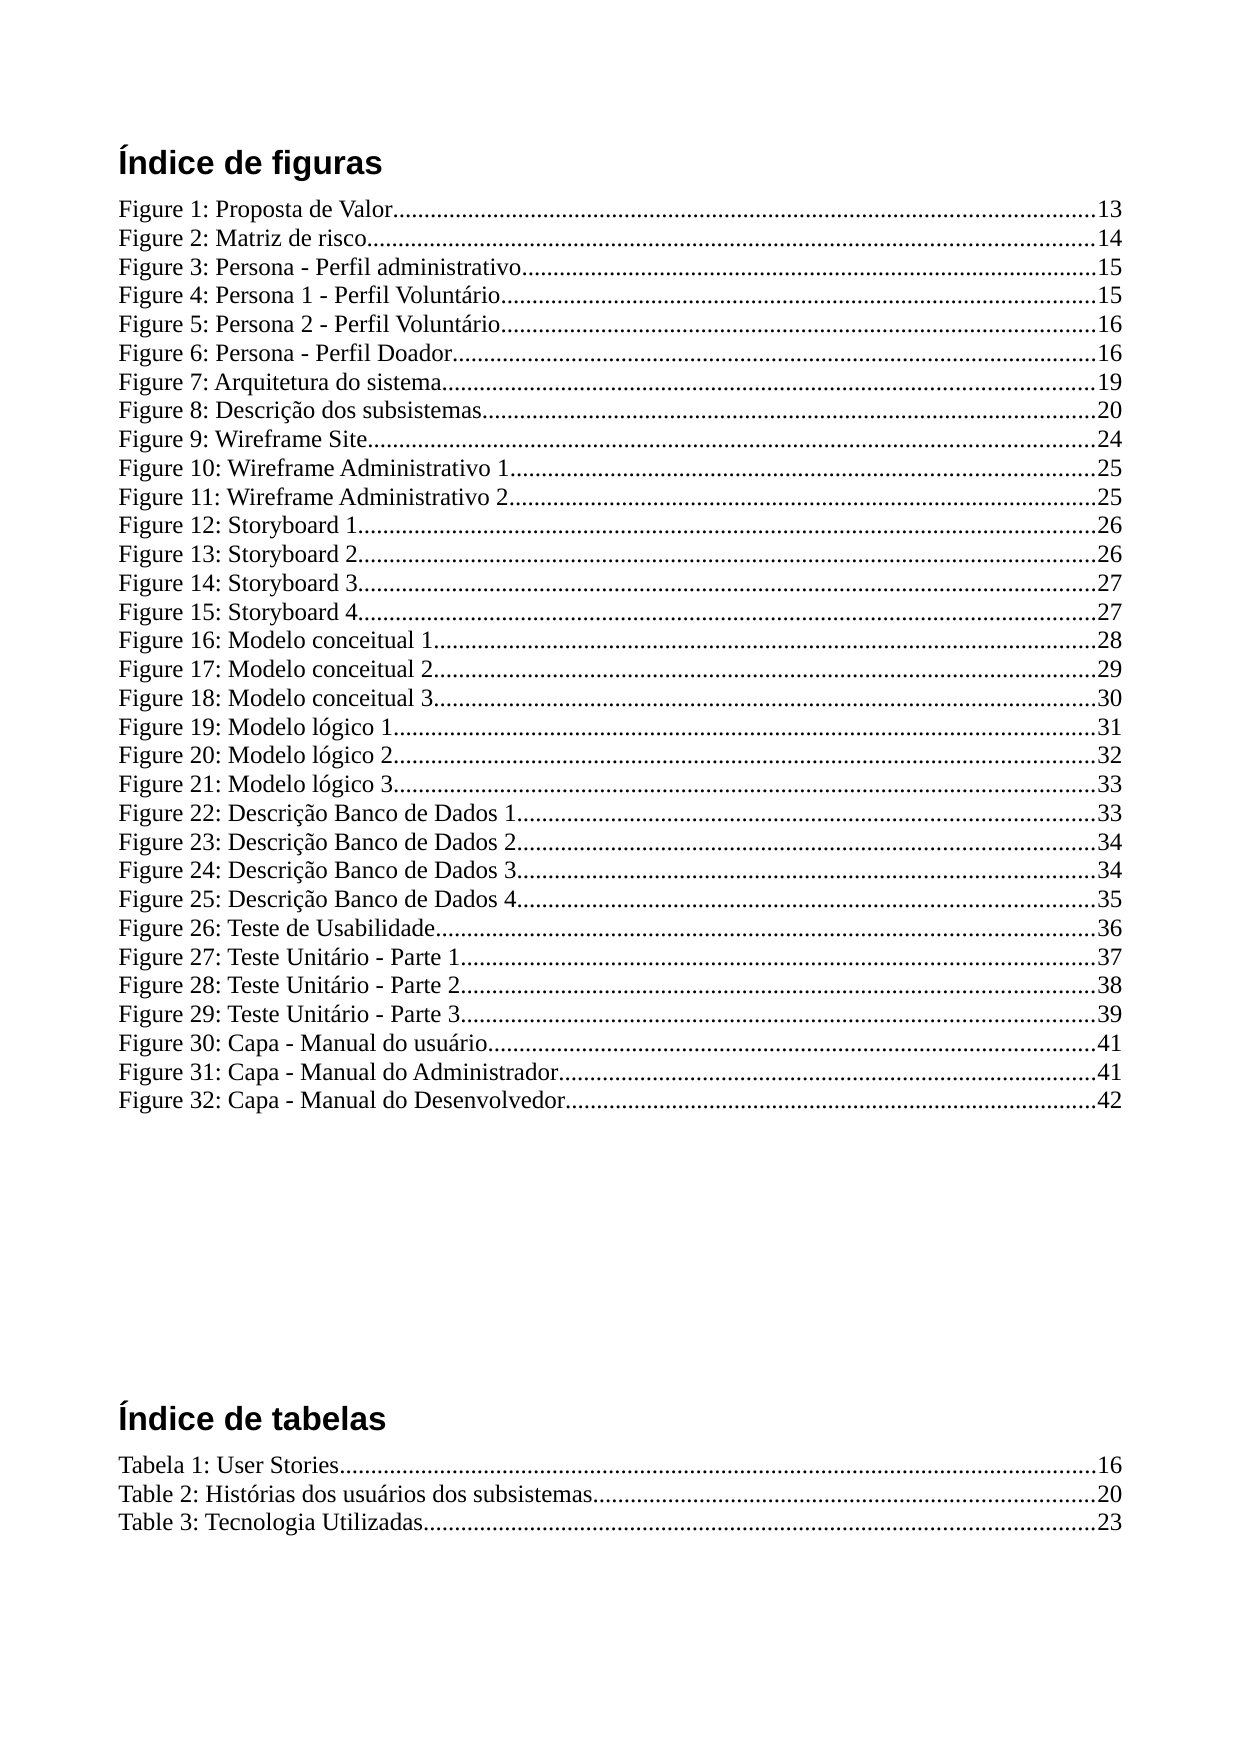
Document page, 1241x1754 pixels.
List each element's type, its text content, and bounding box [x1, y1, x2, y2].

text Figure 32: Capa - Manual do Desenvolvedor 42 [118, 1085, 1122, 1114]
subtitle Índice de figuras [118, 143, 1122, 182]
text Figure 19: Modelo lógico 1 31 [118, 712, 1122, 740]
text Figure 17: Modelo conceitual 2 29 [118, 654, 1122, 683]
text Tabela 1: User Stories 16 [118, 1450, 1122, 1479]
text Figure 18: Modelo conceitual 3 30 [118, 683, 1122, 712]
text Figure 20: Modelo lógico 2 32 [118, 740, 1122, 769]
text Table 2: Histórias dos usuários dos subsistemas 20 [118, 1479, 1122, 1507]
text Figure 27: Teste Unitário - Parte 1 37 [118, 942, 1122, 970]
text Figure 16: Modelo conceitual 1 28 [118, 625, 1122, 654]
text Figure 29: Teste Unitário - Parte 3 39 [118, 999, 1122, 1028]
text Figure 2: Matriz de risco 14 [118, 223, 1122, 252]
text Figure 15: Storyboard 4 27 [118, 597, 1122, 625]
text Figure 11: Wireframe Administrativo 2 25 [118, 482, 1122, 510]
text Figure 13: Storyboard 2 26 [118, 539, 1122, 568]
text Figure 4: Persona 1 - Perfil Voluntário 15 [118, 280, 1122, 309]
text Figure 8: Descrição dos subsistemas 20 [118, 395, 1122, 424]
text Figure 26: Teste de Usabilidade 36 [118, 913, 1122, 942]
text Figure 22: Descrição Banco de Dados 1 33 [118, 798, 1122, 827]
text Figure 1: Proposta de Valor 13 [118, 194, 1122, 223]
text Figure 10: Wireframe Administrativo 1 25 [118, 453, 1122, 482]
text Figure 5: Persona 2 - Perfil Voluntário 16 [118, 309, 1122, 338]
text Figure 30: Capa - Manual do usuário 41 [118, 1028, 1122, 1057]
text Figure 31: Capa - Manual do Administrador 41 [118, 1057, 1122, 1085]
text Figure 21: Modelo lógico 3 33 [118, 769, 1122, 798]
subtitle Índice de tabelas [118, 1399, 1122, 1437]
text Figure 6: Persona - Perfil Doador 16 [118, 338, 1122, 367]
text Figure 23: Descrição Banco de Dados 2 34 [118, 827, 1122, 855]
text Figure 9: Wireframe Site 24 [118, 424, 1122, 453]
text Figure 7: Arquitetura do sistema 19 [118, 367, 1122, 395]
text Figure 14: Storyboard 3 27 [118, 568, 1122, 597]
text Figure 3: Persona - Perfil administrativo 15 [118, 252, 1122, 280]
text Table 3: Tecnologia Utilizadas 23 [118, 1507, 1122, 1536]
text Figure 28: Teste Unitário - Parte 2 38 [118, 970, 1122, 999]
text Figure 25: Descrição Banco de Dados 4 35 [118, 884, 1122, 913]
text Figure 12: Storyboard 1 26 [118, 510, 1122, 539]
text Figure 24: Descrição Banco de Dados 3 34 [118, 855, 1122, 884]
